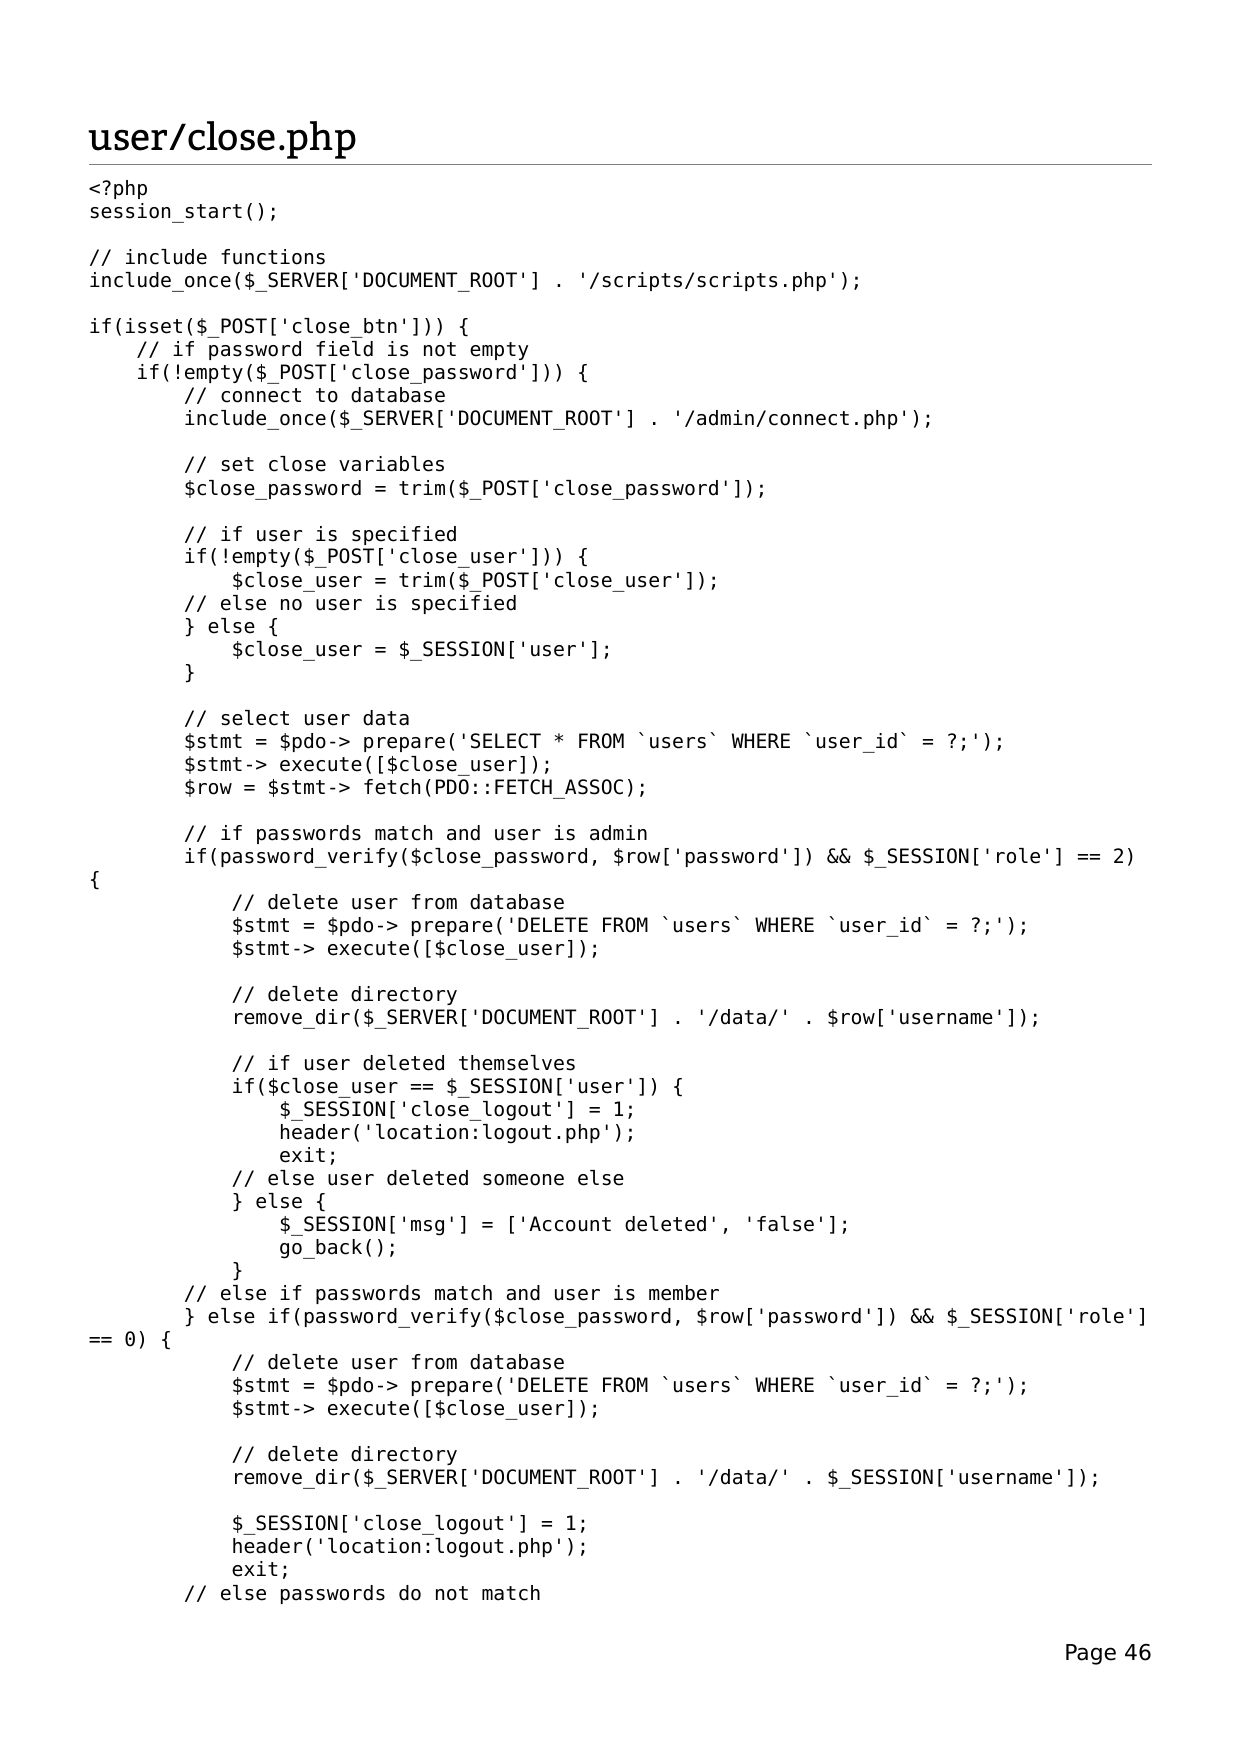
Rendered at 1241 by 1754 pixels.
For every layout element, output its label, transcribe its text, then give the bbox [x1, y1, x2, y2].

text $stmt-> execute([$close_user]); [88, 753, 1152, 776]
text // else passwords do not match [88, 1582, 1152, 1604]
text go_back(); [88, 1236, 1152, 1259]
text // include functions [88, 246, 1152, 269]
text session_start(); [88, 200, 1152, 223]
text } [88, 661, 1152, 684]
text exit; [88, 1558, 1152, 1582]
text // delete user from database [88, 891, 1152, 914]
text $row = $stmt-> fetch(PDO::FETCH_ASSOC); [88, 776, 1152, 799]
text } else { [88, 615, 1152, 638]
text // if password field is not empty [88, 338, 1152, 361]
text // else user deleted someone else [88, 1167, 1152, 1190]
text } [88, 1259, 1152, 1282]
text $stmt-> execute([$close_user]); [88, 937, 1152, 960]
text // set close variables [88, 453, 1152, 477]
text } else { [88, 1190, 1152, 1213]
text $stmt = $pdo-> prepare('DELETE FROM `users` WHERE `user_id` = ?;'); [88, 1374, 1152, 1397]
text if(!empty($_POST['close_password'])) { [88, 361, 1152, 384]
text $close_user = trim($_POST['close_user']); [88, 569, 1152, 592]
text $stmt-> execute([$close_user]); [88, 1397, 1152, 1420]
text // if passwords match and user is admin [88, 822, 1152, 845]
text // if user is specified [88, 523, 1152, 546]
text $stmt = $pdo-> prepare('DELETE FROM `users` WHERE `user_id` = ?;'); [88, 914, 1152, 937]
text remove_dir($_SERVER['DOCUMENT_ROOT'] . '/data/' . $_SESSION['username']); [88, 1466, 1152, 1489]
text if(isset($_POST['close_btn'])) { [88, 315, 1152, 338]
text include_once($_SERVER['DOCUMENT_ROOT'] . '/scripts/scripts.php'); [88, 269, 1152, 292]
text <?php [88, 177, 1152, 200]
text // else no user is specified [88, 592, 1152, 615]
subtitle user/close.php [88, 113, 1152, 165]
text } else if(password_verify($close_password, $row['password']) && $_SESSION['role'] == 0) { [88, 1305, 1152, 1351]
text $close_user = $_SESSION['user']; [88, 638, 1152, 661]
text include_once($_SERVER['DOCUMENT_ROOT'] . '/admin/connect.php'); [88, 407, 1152, 431]
text // delete directory [88, 983, 1152, 1006]
text $stmt = $pdo-> prepare('SELECT * FROM `users` WHERE `user_id` = ?;'); [88, 730, 1152, 753]
text $_SESSION['close_logout'] = 1; [88, 1512, 1152, 1536]
text // connect to database [88, 384, 1152, 407]
text // delete user from database [88, 1351, 1152, 1374]
text header('location:logout.php'); [88, 1121, 1152, 1144]
text // else if passwords match and user is member [88, 1282, 1152, 1305]
text exit; [88, 1144, 1152, 1167]
text header('location:logout.php'); [88, 1536, 1152, 1558]
text // select user data [88, 707, 1152, 730]
text $_SESSION['msg'] = ['Account deleted', 'false']; [88, 1213, 1152, 1236]
text // if user deleted themselves [88, 1052, 1152, 1075]
text if(password_verify($close_password, $row['password']) && $_SESSION['role'] == 2) { [88, 845, 1152, 891]
text if($close_user == $_SESSION['user']) { [88, 1075, 1152, 1098]
text $_SESSION['close_logout'] = 1; [88, 1098, 1152, 1121]
text remove_dir($_SERVER['DOCUMENT_ROOT'] . '/data/' . $row['username']); [88, 1006, 1152, 1029]
text $close_password = trim($_POST['close_password']); [88, 477, 1152, 499]
text // delete directory [88, 1443, 1152, 1466]
text if(!empty($_POST['close_user'])) { [88, 546, 1152, 569]
